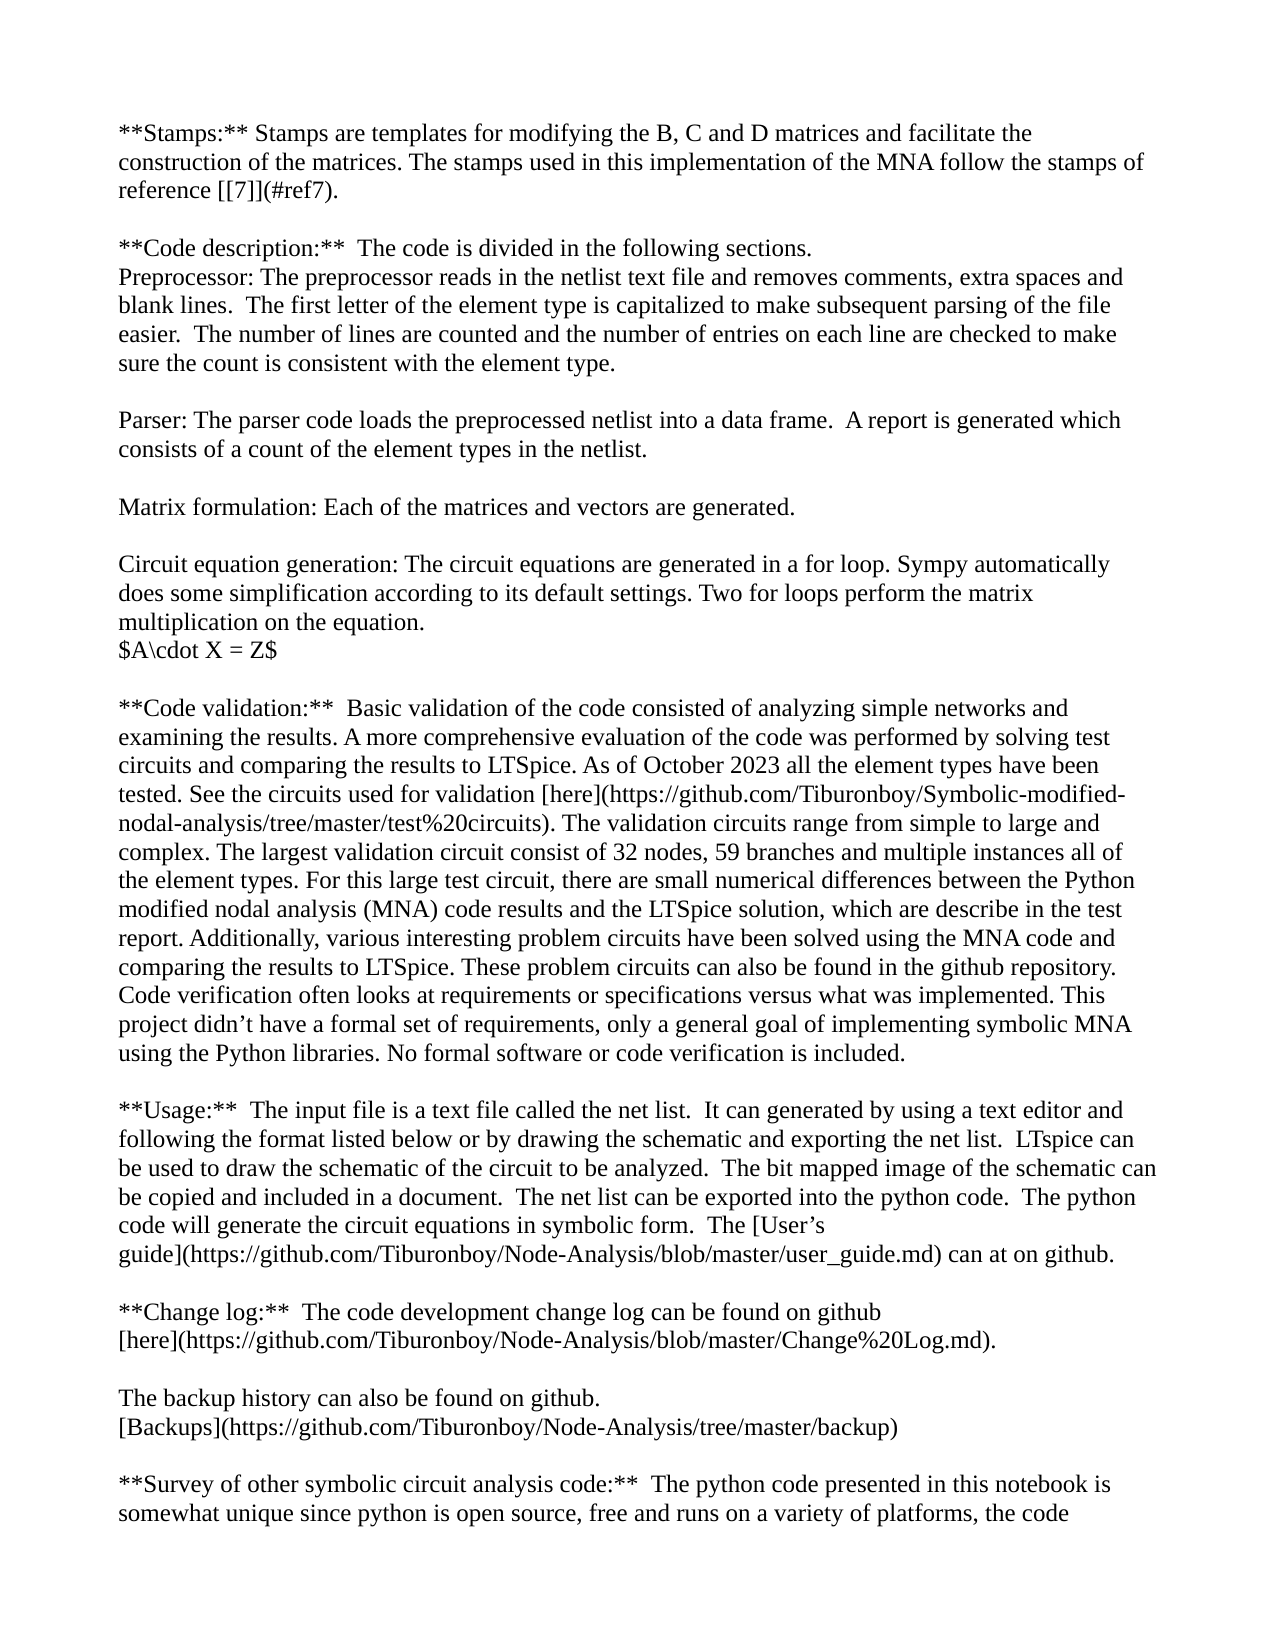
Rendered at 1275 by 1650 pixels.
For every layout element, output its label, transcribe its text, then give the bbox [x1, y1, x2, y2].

text Code verification often looks at requirements or specifications versus what was implemented. This project didn’t have a formal set of requirements, only a general goal of implementing symbolic MNA using the Python libraries. No formal software or code verification is included. [118, 981, 1157, 1067]
text **Stamps:** Stamps are templates for modifying the B, C and D matrices and facilitate the construction of the matrices. The stamps used in this implementation of the MNA follow the stamps of reference [[7]](#ref7). [118, 118, 1157, 204]
text **Survey of other symbolic circuit analysis code:** The python code presented in this notebook is somewhat unique since python is open source, free and runs on a variety of platforms, the code [118, 1469, 1157, 1527]
text [Backups](https://github.com/Tiburonboy/Node-Analysis/tree/master/backup) [118, 1412, 1157, 1441]
text Preprocessor: The preprocessor reads in the netlist text file and removes comments, extra spaces and blank lines. The first letter of the element type is capitalized to make subsequent parsing of the file easier. The number of lines are counted and the number of entries on each line are checked to make sure the count is consistent with the element type. [118, 262, 1157, 377]
text **Change log:** The code development change log can be found on github [here](https://github.com/Tiburonboy/Node-Analysis/blob/master/Change%20Log.md). [118, 1297, 1157, 1354]
text The backup history can also be found on github. [118, 1383, 1157, 1412]
text Circuit equation generation: The circuit equations are generated in a for loop. Sympy automatically does some simplification according to its default settings. Two for loops perform the matrix multiplication on the equation. [118, 549, 1157, 636]
text **Code description:** The code is divided in the following sections. [118, 233, 1157, 262]
text Parser: The parser code loads the preprocessed netlist into a data frame. A report is generated which consists of a count of the element types in the netlist. [118, 406, 1157, 463]
text **Usage:** The input file is a text file called the net list. It can generated by using a text editor and following the format listed below or by drawing the schematic and exporting the net list. LTspice can be used to draw the schematic of the circuit to be analyzed. The bit mapped image of the schematic can be copied and included in a document. The net list can be exported into the python code. The python code will generate the circuit equations in symbolic form. The [User’s guide](https://github.com/Tiburonboy/Node-Analysis/blob/master/user_guide.md) can at on github. [118, 1096, 1157, 1268]
text **Code validation:** Basic validation of the code consisted of analyzing simple networks and examining the results. A more comprehensive evaluation of the code was performed by solving test circuits and comparing the results to LTSpice. As of October 2023 all the element types have been tested. See the circuits used for validation [here](https://github.com/Tiburonboy/Symbolic-modified-nodal-analysis/tree/master/test%20circuits). The validation circuits range from simple to large and complex. The largest validation circuit consist of 32 nodes, 59 branches and multiple instances all of the element types. For this large test circuit, there are small numerical differences between the Python modified nodal analysis (MNA) code results and the LTSpice solution, which are describe in the test report. Additionally, various interesting problem circuits have been solved using the MNA code and comparing the results to LTSpice. These problem circuits can also be found in the github repository. [118, 693, 1157, 981]
text $A\cdot X = Z$ [118, 636, 1157, 664]
text Matrix formulation: Each of the matrices and vectors are generated. [118, 492, 1157, 521]
